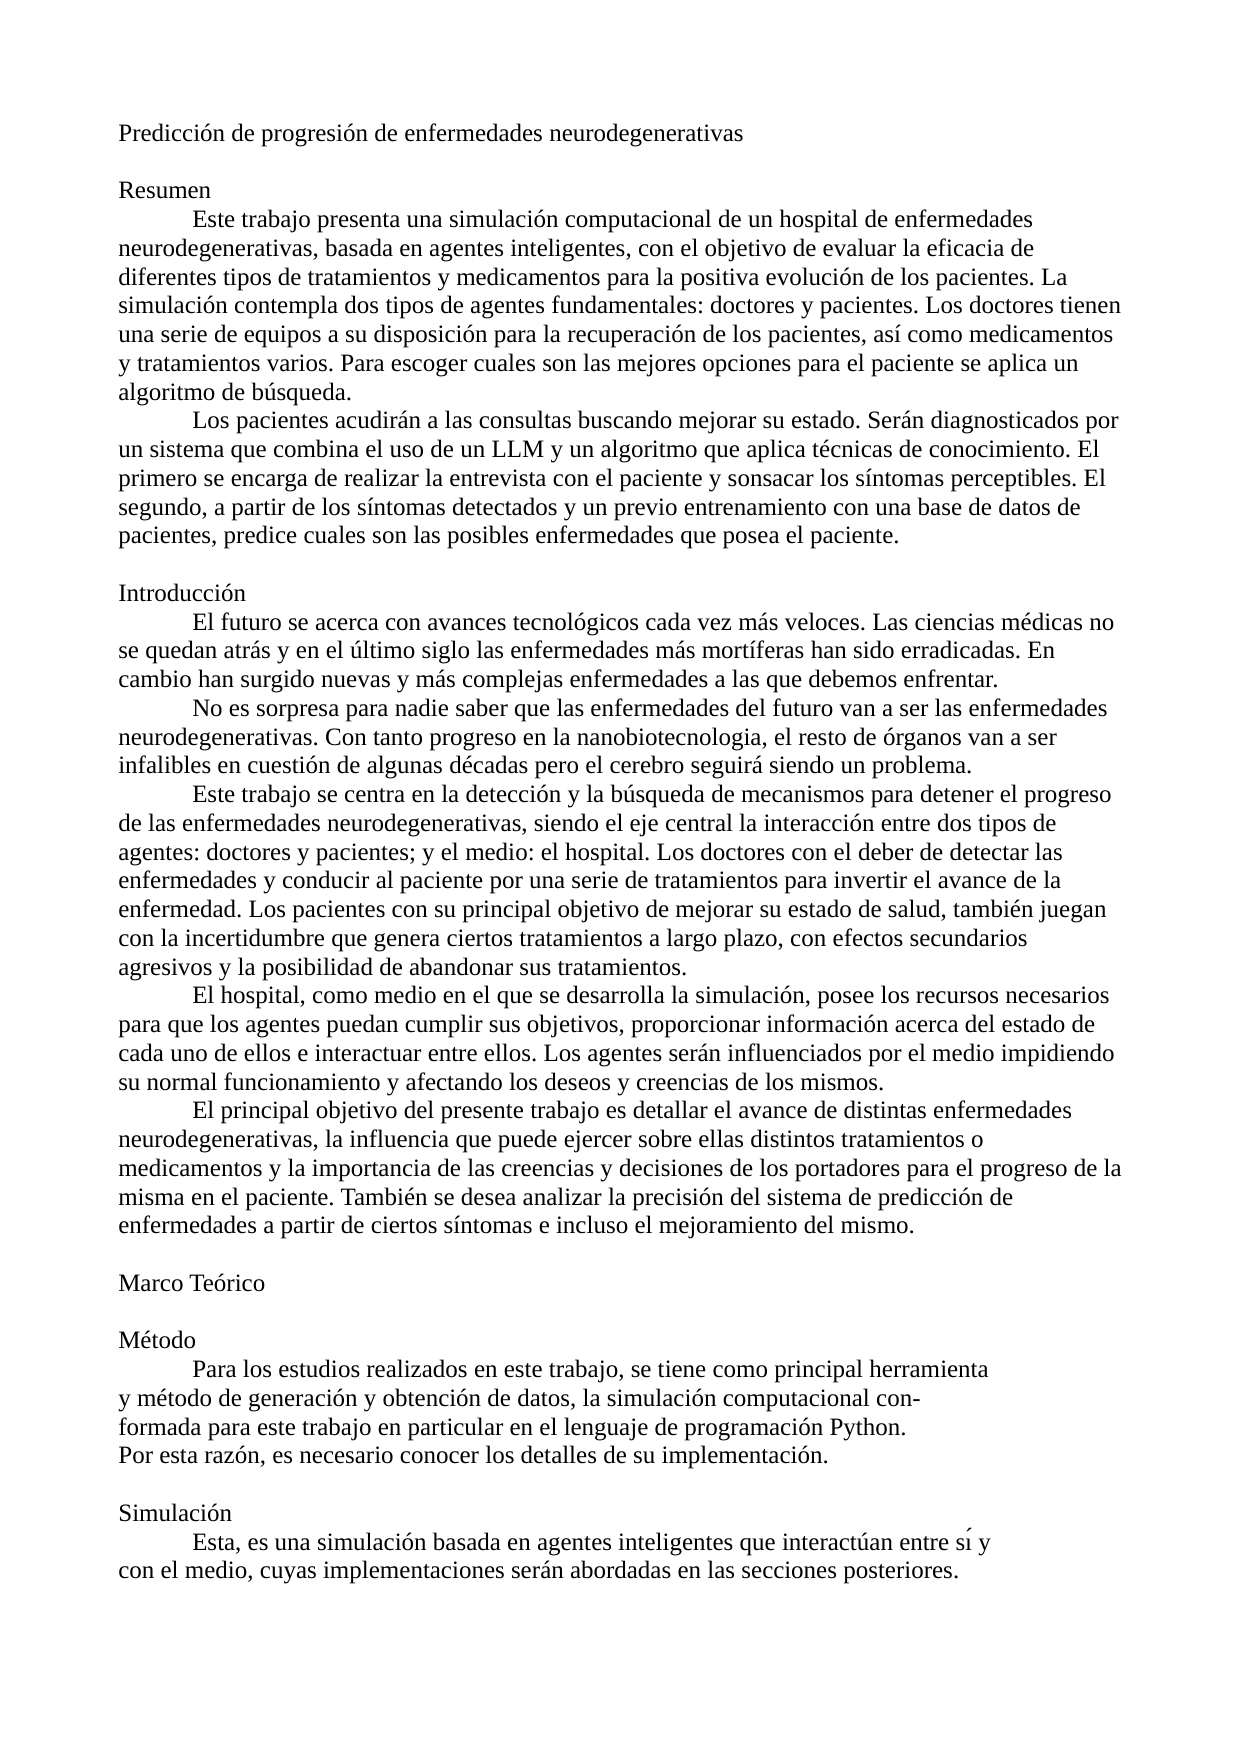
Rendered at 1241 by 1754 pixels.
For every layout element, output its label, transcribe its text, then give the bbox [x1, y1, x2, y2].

text Marco Teórico [118, 1268, 1122, 1297]
text El futuro se acerca con avances tecnológicos cada vez más veloces. Las ciencias médicas no se quedan atrás y en el último siglo las enfermedades más mortíferas han sido erradicadas. En cambio han surgido nuevas y más complejas enfermedades a las que debemos enfrentar. [118, 607, 1122, 693]
text Los pacientes acudirán a las consultas buscando mejorar su estado. Serán diagnosticados por un sistema que combina el uso de un LLM y un algoritmo que aplica técnicas de conocimiento. El primero se encarga de realizar la entrevista con el paciente y sonsacar los síntomas perceptibles. El segundo, a partir de los síntomas detectados y un previo entrenamiento con una base de datos de pacientes, predice cuales son las posibles enfermedades que posea el paciente. [118, 406, 1122, 549]
text Para los estudios realizados en este trabajo, se tiene como principal herramienta [118, 1354, 1122, 1383]
text Este trabajo presenta una simulación computacional de un hospital de enfermedades neurodegenerativas, basada en agentes inteligentes, con el objetivo de evaluar la eficacia de diferentes tipos de tratamientos y medicamentos para la positiva evolución de los pacientes. La simulación contempla dos tipos de agentes fundamentales: doctores y pacientes. Los doctores tienen una serie de equipos a su disposición para la recuperación de los pacientes, así como medicamentos y tratamientos varios. Para escoger cuales son las mejores opciones para el paciente se aplica un algoritmo de búsqueda. [118, 204, 1122, 406]
text con el medio, cuyas implementaciones serán abordadas en las secciones posteriores. [118, 1556, 1122, 1584]
text Esta, es una simulación basada en agentes inteligentes que interactúan entre sı́ y [118, 1527, 1122, 1556]
text Resumen [118, 176, 1122, 204]
text Por esta razón, es necesario conocer los detalles de su implementación. [118, 1441, 1122, 1469]
text Predicción de progresión de enfermedades neurodegenerativas [118, 118, 1122, 147]
text Simulación [118, 1498, 1122, 1527]
text El principal objetivo del presente trabajo es detallar el avance de distintas enfermedades neurodegenerativas, la influencia que puede ejercer sobre ellas distintos tratamientos o medicamentos y la importancia de las creencias y decisiones de los portadores para el progreso de la misma en el paciente. También se desea analizar la precisión del sistema de predicción de enfermedades a partir de ciertos síntomas e incluso el mejoramiento del mismo. [118, 1096, 1122, 1239]
text Introducción [118, 578, 1122, 607]
text No es sorpresa para nadie saber que las enfermedades del futuro van a ser las enfermedades neurodegenerativas. Con tanto progreso en la nanobiotecnologia, el resto de órganos van a ser infalibles en cuestión de algunas décadas pero el cerebro seguirá siendo un problema. [118, 693, 1122, 779]
text Método [118, 1326, 1122, 1354]
text y método de generación y obtención de datos, la simulación computacional con- [118, 1383, 1122, 1412]
text Este trabajo se centra en la detección y la búsqueda de mecanismos para detener el progreso de las enfermedades neurodegenerativas, siendo el eje central la interacción entre dos tipos de agentes: doctores y pacientes; y el medio: el hospital. Los doctores con el deber de detectar las enfermedades y conducir al paciente por una serie de tratamientos para invertir el avance de la enfermedad. Los pacientes con su principal objetivo de mejorar su estado de salud, también juegan con la incertidumbre que genera ciertos tratamientos a largo plazo, con efectos secundarios agresivos y la posibilidad de abandonar sus tratamientos. [118, 779, 1122, 981]
text formada para este trabajo en particular en el lenguaje de programación Python. [118, 1412, 1122, 1441]
text El hospital, como medio en el que se desarrolla la simulación, posee los recursos necesarios para que los agentes puedan cumplir sus objetivos, proporcionar información acerca del estado de cada uno de ellos e interactuar entre ellos. Los agentes serán influenciados por el medio impidiendo su normal funcionamiento y afectando los deseos y creencias de los mismos. [118, 981, 1122, 1096]
